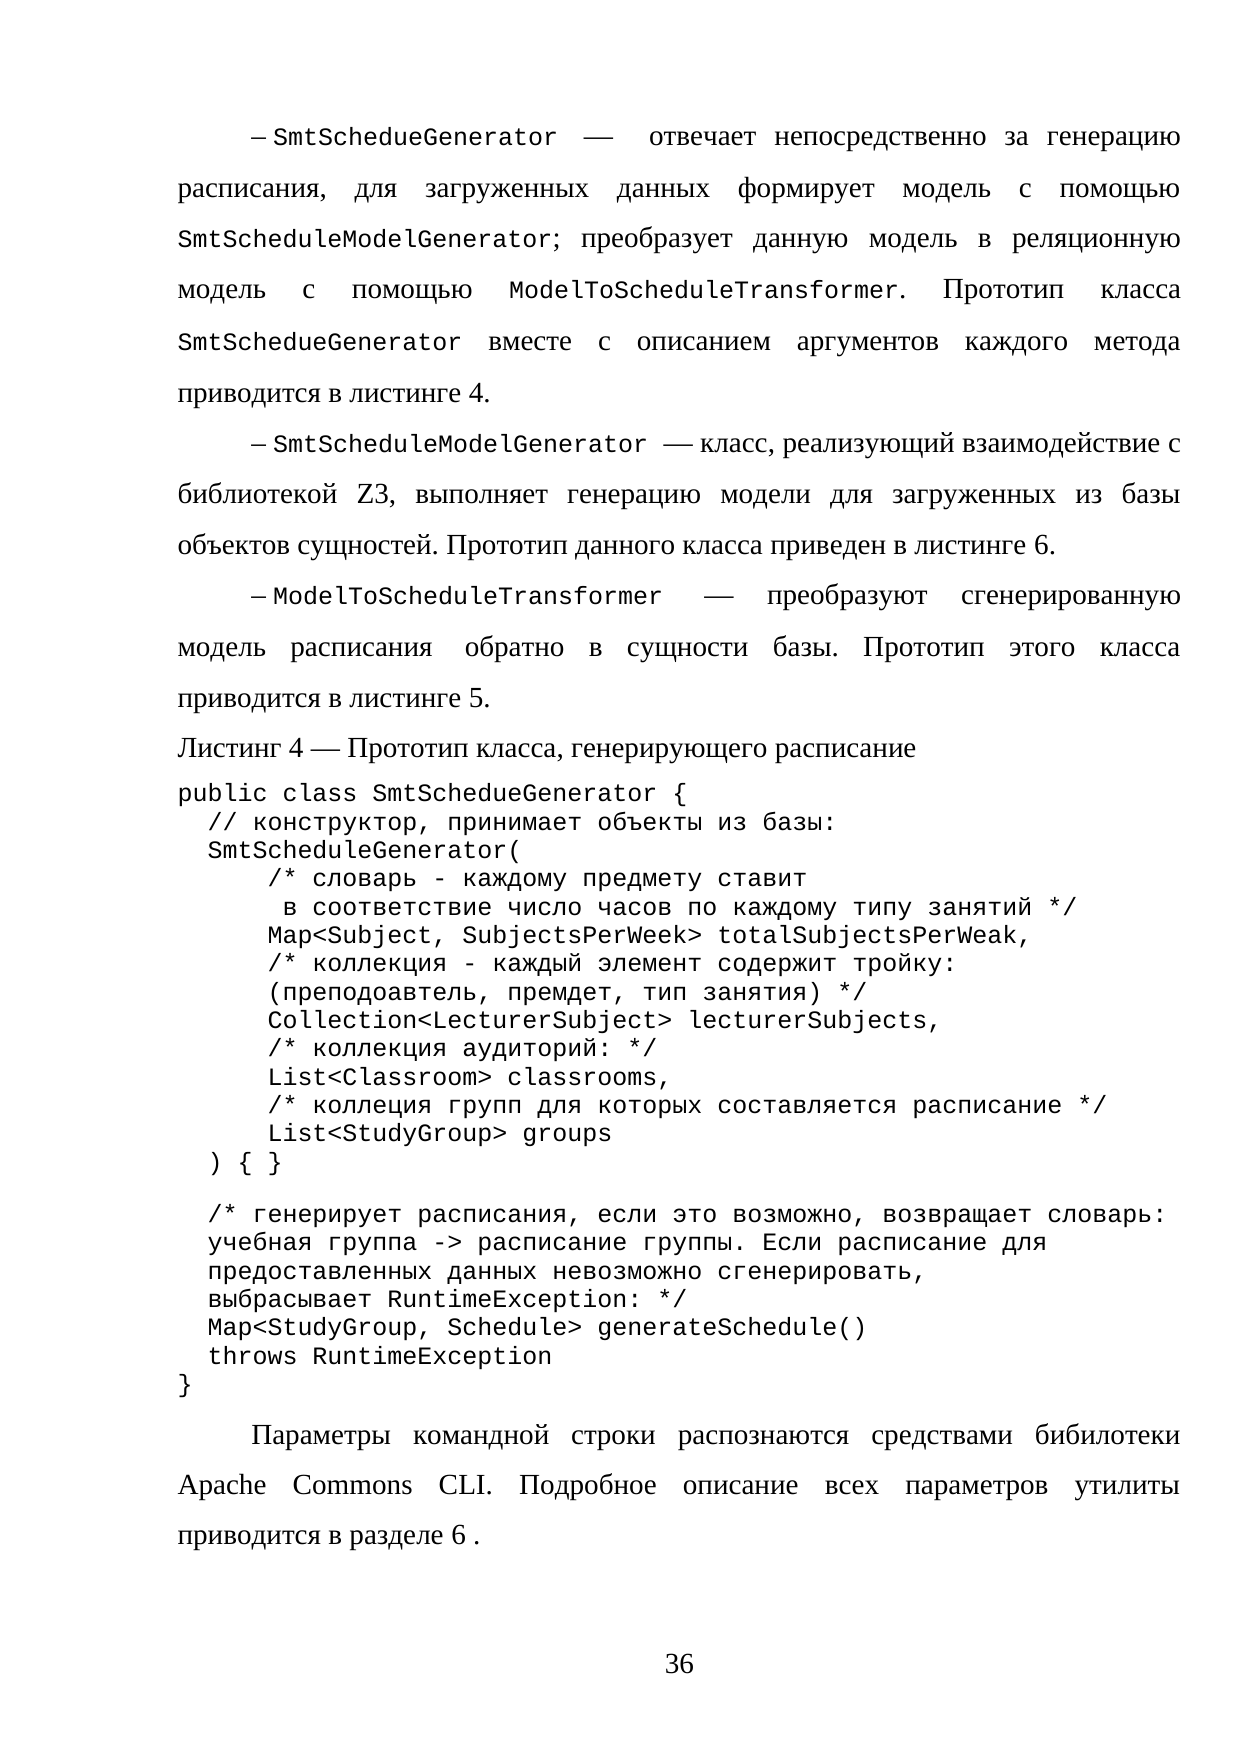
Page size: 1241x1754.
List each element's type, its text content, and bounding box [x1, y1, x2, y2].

list SmtSchedueGenerator — отвечает непосредственно за генерацию расписания, для загруженных данных формирует модель с помощью SmtScheduleModelGenerator; преобразует данную модель в реляционную модель с помощью ModelToScheduleTransformer. Прототип класса SmtSchedueGenerator вместе с описанием аргументов каждого метода приводится в листинге 4. [177, 118, 1181, 408]
text Параметры командной строки распознаются средствами бибилотеки Apache Commons CLI. Подробное описание всех параметров утилиты приводится в разделе 6. [177, 1400, 1181, 1551]
text выбрасывает RuntimeException: */ [177, 1287, 1181, 1315]
text /* коллекция - каждый элемент содержит тройку: [177, 951, 1181, 979]
text /* коллеция групп для которых составляется расписание */ [177, 1093, 1181, 1121]
text SmtScheduleGenerator( [177, 838, 1181, 866]
list ModelToScheduleTransformer — преобразуют сгенерированную модель расписания обратно в сущности базы. Прототип этого класса приводится в листинге 5. [177, 577, 1181, 714]
text предоставленных данных невозможно сгенерировать, [177, 1258, 1181, 1287]
text /* коллекция аудиторий: */ [177, 1036, 1181, 1064]
text // конструктор, принимает объекты из базы: [177, 809, 1181, 838]
text Листинг 4 — Прототип класса, генерирующего расписание [177, 731, 1181, 764]
text [177, 1178, 1181, 1202]
text в соответствие число часов по каждому типу занятий */ [177, 894, 1181, 923]
text /* генерирует расписания, если это возможно, возвращает словарь: [177, 1202, 1181, 1230]
text List<Classroom> classrooms, [177, 1064, 1181, 1093]
list SmtScheduleModelGenerator — класс, реализующий взаимодействие с библиотекой Z3, выполняет генерацию модели для загруженных из базы объектов сущностей. Прототип данного класса приведен в листинге 6. [177, 425, 1181, 560]
text } [177, 1372, 1181, 1400]
text [177, 764, 1181, 781]
text throws RuntimeException [177, 1343, 1181, 1372]
text List<StudyGroup> groups [177, 1121, 1181, 1149]
text Map<Subject, SubjectsPerWeek> totalSubjectsPerWeak, [177, 923, 1181, 951]
text public class SmtSchedueGenerator { [177, 781, 1181, 809]
text учебная группа -> расписание группы. Если расписание для [177, 1230, 1181, 1258]
text /* словарь - каждому предмету ставит [177, 866, 1181, 894]
text ) { } [177, 1149, 1181, 1178]
text (преподоавтель, премдет, тип занятия) */ [177, 979, 1181, 1008]
text Collection<LecturerSubject> lecturerSubjects, [177, 1008, 1181, 1036]
text Map<StudyGroup, Schedule> generateSchedule() [177, 1315, 1181, 1343]
